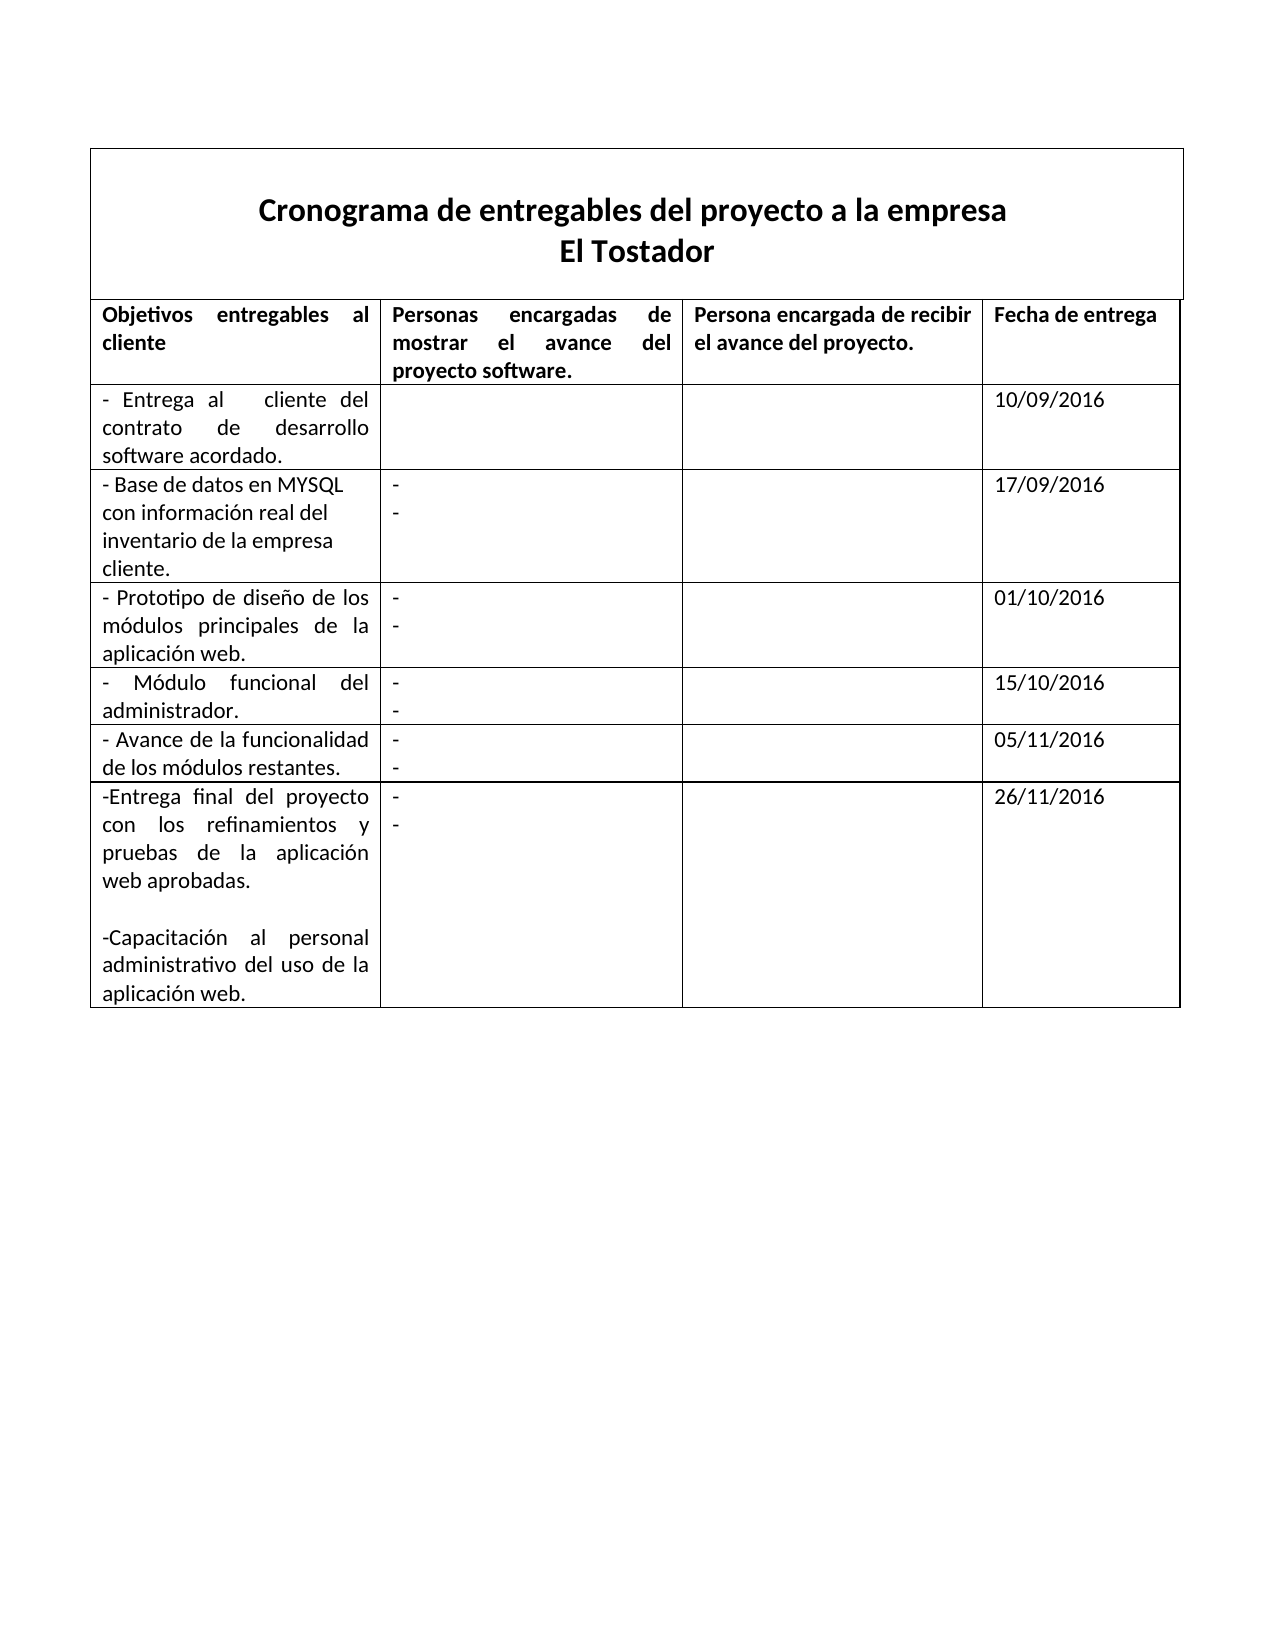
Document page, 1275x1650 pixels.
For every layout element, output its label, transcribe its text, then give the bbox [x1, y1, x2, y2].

table_cell - Avance de la funcionalidad de los módulos restantes. [91, 725, 380, 781]
table_cell [683, 668, 982, 724]
table_cell - - [381, 783, 682, 1007]
table_cell Personas encargadas de mostrar el avance del proyecto software. [381, 300, 682, 384]
table_cell - - [381, 470, 682, 582]
table_cell - Prototipo de diseño de los módulos principales de la aplicación web. [91, 583, 380, 667]
table_cell - - [381, 725, 682, 781]
table_cell 15/10/2016 [983, 668, 1179, 724]
table_header Cronograma de entregables del proyecto a la empresa El Tostador [91, 149, 1183, 299]
table_cell [683, 385, 982, 469]
table_cell 05/11/2016 [983, 725, 1179, 781]
table_cell [683, 470, 982, 582]
table_cell [683, 725, 982, 781]
table_cell [381, 385, 682, 469]
table_cell Persona encargada de recibir el avance del proyecto. [683, 300, 982, 384]
table_cell [683, 583, 982, 667]
table_cell 26/11/2016 [983, 783, 1179, 1007]
table_cell [683, 783, 982, 1007]
table_cell Objetivos entregables al cliente [91, 300, 380, 384]
table_cell Fecha de entrega [983, 300, 1179, 384]
table_cell - - [381, 583, 682, 667]
table_cell 17/09/2016 [983, 470, 1179, 582]
table_cell - Entrega al cliente del contrato de desarrollo software acordado. [91, 385, 380, 469]
table_cell -Entrega final del proyecto con los refinamientos y pruebas de la aplicación web aprobadas. -Capacitación al personal administrativo del uso de la aplicación web. [91, 783, 380, 1007]
table_cell 10/09/2016 [983, 385, 1179, 469]
table_cell - Módulo funcional del administrador. [91, 668, 380, 724]
table_cell - - [381, 668, 682, 724]
table_cell 01/10/2016 [983, 583, 1179, 667]
table_cell - Base de datos en MYSQL con información real del inventario de la empresa cliente. [91, 470, 380, 582]
